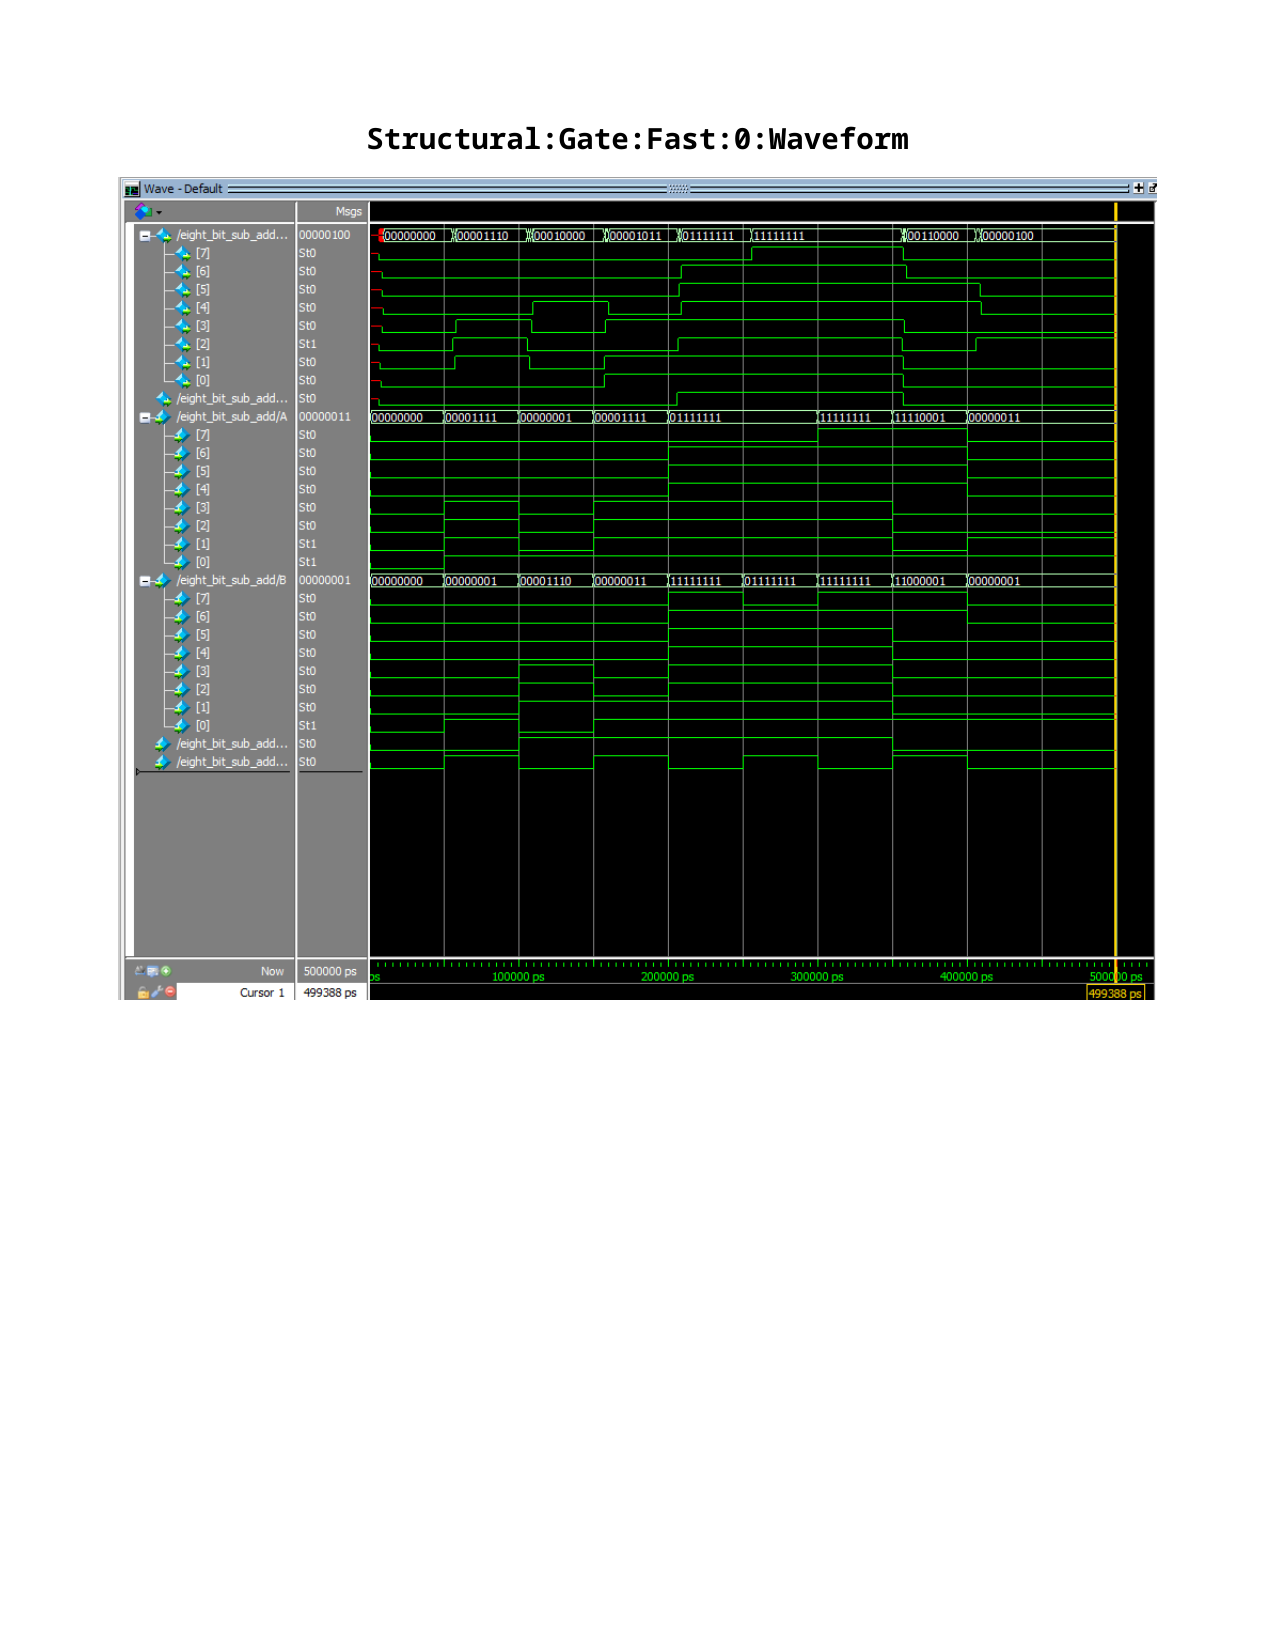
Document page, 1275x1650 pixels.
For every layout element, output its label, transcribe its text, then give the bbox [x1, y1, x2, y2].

text Structural:Gate:Fast:0:Waveform [118, 118, 1157, 158]
picture [118, 177, 1157, 1000]
